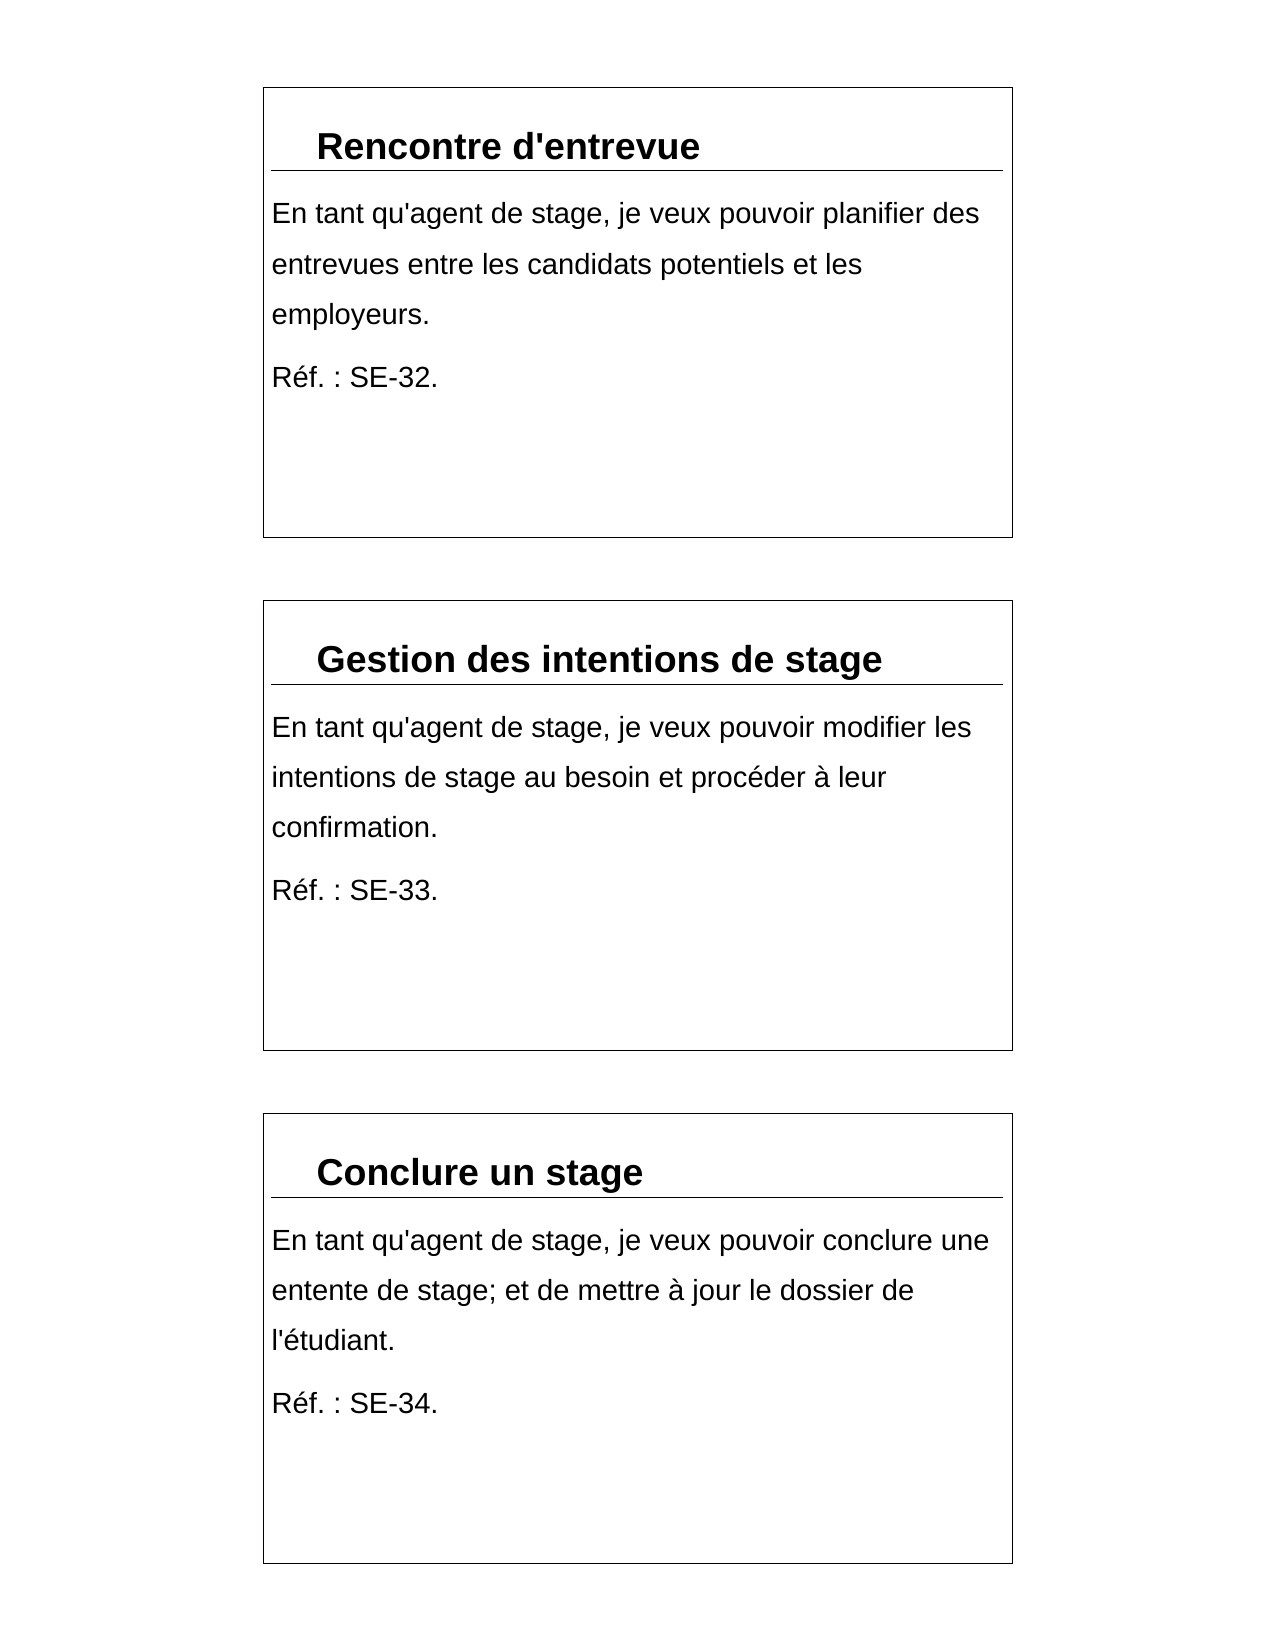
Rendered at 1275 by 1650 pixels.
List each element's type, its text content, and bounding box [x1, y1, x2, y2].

text Réf. : SE-34. [271, 1386, 1003, 1420]
subtitle Gestion des intentions de stage [271, 634, 1003, 684]
subtitle Rencontre d'entrevue [271, 121, 1003, 170]
text En tant qu'agent de stage, je veux pouvoir planifier des entrevues entre les candidats potentiels et les employeurs. [271, 197, 1003, 331]
text En tant qu'agent de stage, je veux pouvoir conclure une entente de stage; et de mettre à jour le dossier de l'étudiant. [271, 1223, 1003, 1357]
text En tant qu'agent de stage, je veux pouvoir modifier les intentions de stage au besoin et procéder à leur confirmation. [271, 710, 1003, 844]
subtitle Conclure un stage [271, 1148, 1003, 1197]
text Réf. : SE-33. [271, 873, 1003, 907]
text Réf. : SE-32. [271, 360, 1003, 393]
